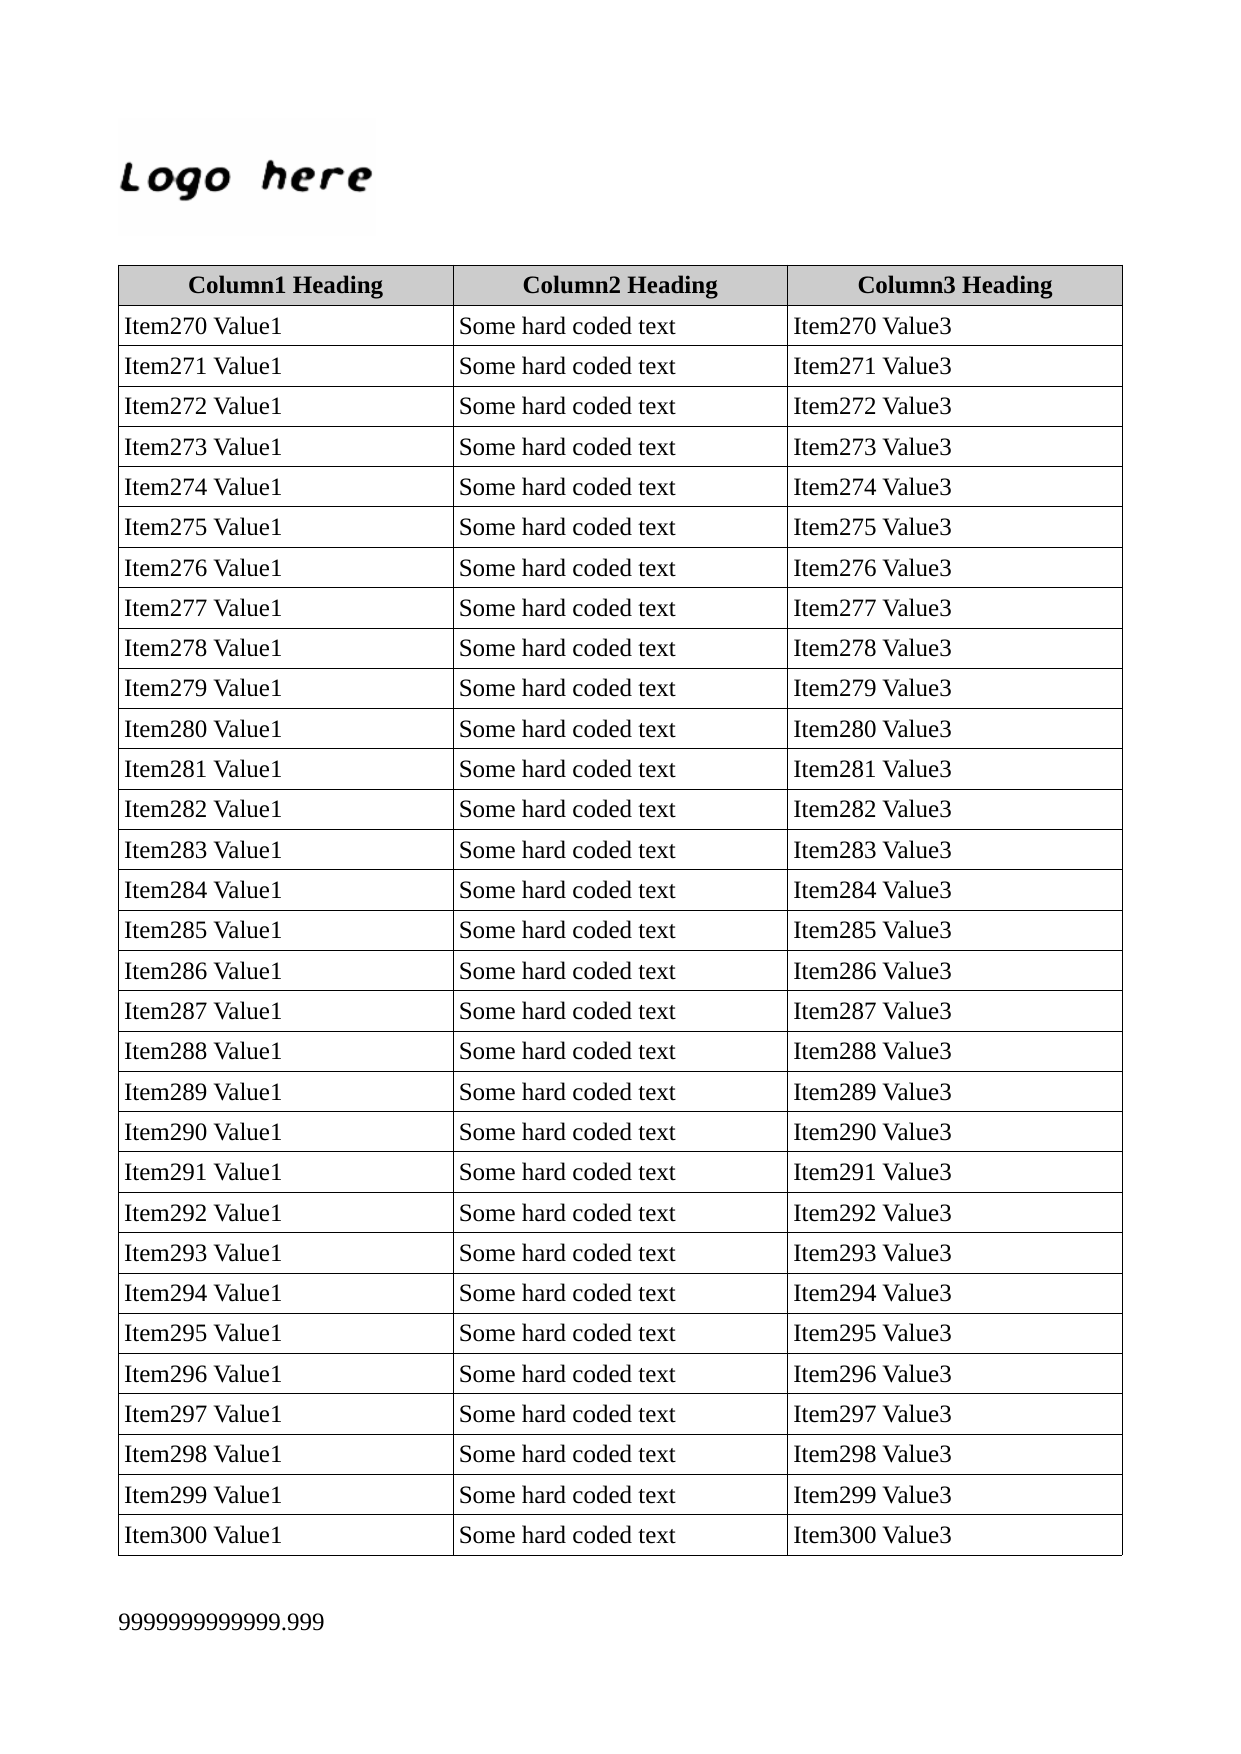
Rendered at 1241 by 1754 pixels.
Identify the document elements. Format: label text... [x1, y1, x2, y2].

table_cell Some hard coded text [454, 588, 787, 627]
table_cell Item281 Value1 [119, 749, 453, 789]
table_cell Item296 Value3 [788, 1354, 1122, 1393]
table_cell Item293 Value3 [788, 1233, 1122, 1272]
table_cell Item278 Value1 [119, 629, 453, 668]
table_cell Item297 Value3 [788, 1394, 1122, 1434]
table_cell Some hard coded text [454, 387, 787, 426]
table_cell Item274 Value1 [119, 467, 453, 506]
table_cell Item286 Value1 [119, 951, 453, 990]
table_cell Some hard coded text [454, 951, 787, 990]
table_cell Some hard coded text [454, 346, 787, 386]
table_cell Item292 Value1 [119, 1193, 453, 1232]
table_header Column2 Heading [454, 266, 787, 305]
table_cell Some hard coded text [454, 1394, 787, 1434]
table_cell Some hard coded text [454, 1354, 787, 1393]
table_cell Item294 Value3 [788, 1274, 1122, 1313]
table_cell Item287 Value3 [788, 991, 1122, 1031]
table_cell Item290 Value3 [788, 1112, 1122, 1151]
table_cell Item275 Value1 [119, 507, 453, 547]
table_cell Some hard coded text [454, 1475, 787, 1514]
table_cell Item297 Value1 [119, 1394, 453, 1434]
table_cell Item271 Value3 [788, 346, 1122, 386]
table_cell Item278 Value3 [788, 629, 1122, 668]
table_cell Item288 Value1 [119, 1032, 453, 1071]
table_cell Item285 Value3 [788, 911, 1122, 950]
table_cell Some hard coded text [454, 1032, 787, 1071]
table_cell Item291 Value1 [119, 1152, 453, 1192]
table_cell Some hard coded text [454, 830, 787, 869]
table_cell Item286 Value3 [788, 951, 1122, 990]
table_cell Some hard coded text [454, 709, 787, 748]
table_cell Item290 Value1 [119, 1112, 453, 1151]
table_cell Item296 Value1 [119, 1354, 453, 1393]
table_cell Item283 Value3 [788, 830, 1122, 869]
table_cell Item281 Value3 [788, 749, 1122, 789]
table_cell Item293 Value1 [119, 1233, 453, 1272]
table_cell Item277 Value3 [788, 588, 1122, 627]
table_cell Some hard coded text [454, 790, 787, 829]
table_cell Item289 Value1 [119, 1072, 453, 1111]
table_cell Some hard coded text [454, 507, 787, 547]
table_cell Some hard coded text [454, 1274, 787, 1313]
table_cell Item272 Value1 [119, 387, 453, 426]
table_cell Item291 Value3 [788, 1152, 1122, 1192]
table_cell Item271 Value1 [119, 346, 453, 386]
table_cell Item280 Value1 [119, 709, 453, 748]
table_cell Item276 Value1 [119, 548, 453, 587]
table_cell Some hard coded text [454, 1112, 787, 1151]
table_header Column3 Heading [788, 266, 1122, 305]
table_cell Item283 Value1 [119, 830, 453, 869]
table_cell Some hard coded text [454, 1314, 787, 1353]
table_cell Some hard coded text [454, 467, 787, 506]
table_cell Some hard coded text [454, 1233, 787, 1272]
table_cell Item300 Value3 [788, 1515, 1122, 1554]
table_cell Item289 Value3 [788, 1072, 1122, 1111]
table_cell Item272 Value3 [788, 387, 1122, 426]
table_cell Item282 Value3 [788, 790, 1122, 829]
table_cell Item299 Value3 [788, 1475, 1122, 1514]
table_cell Item292 Value3 [788, 1193, 1122, 1232]
table_cell Some hard coded text [454, 749, 787, 789]
table_cell Item284 Value3 [788, 870, 1122, 909]
table_header Column1 Heading [119, 266, 453, 305]
table_cell Some hard coded text [454, 629, 787, 668]
table_cell Some hard coded text [454, 1193, 787, 1232]
table_cell Item300 Value1 [119, 1515, 453, 1554]
table_cell Item295 Value3 [788, 1314, 1122, 1353]
table_cell Some hard coded text [454, 1435, 787, 1474]
table_cell Item294 Value1 [119, 1274, 453, 1313]
table_cell Item274 Value3 [788, 467, 1122, 506]
table_cell Item298 Value3 [788, 1435, 1122, 1474]
table_cell Item279 Value3 [788, 669, 1122, 708]
table_cell Item295 Value1 [119, 1314, 453, 1353]
table_cell Item273 Value1 [119, 427, 453, 466]
table_cell Some hard coded text [454, 548, 787, 587]
table_cell Item285 Value1 [119, 911, 453, 950]
table_cell Item270 Value1 [119, 306, 453, 345]
table_cell Item277 Value1 [119, 588, 453, 627]
table_cell Some hard coded text [454, 427, 787, 466]
table_cell Some hard coded text [454, 1072, 787, 1111]
table_cell Some hard coded text [454, 870, 787, 909]
table_cell Some hard coded text [454, 991, 787, 1031]
table_cell Item273 Value3 [788, 427, 1122, 466]
picture [118, 118, 377, 236]
table_cell Item284 Value1 [119, 870, 453, 909]
table_cell Item287 Value1 [119, 991, 453, 1031]
table_cell Item298 Value1 [119, 1435, 453, 1474]
table_cell Item279 Value1 [119, 669, 453, 708]
table_cell Some hard coded text [454, 306, 787, 345]
table_cell Some hard coded text [454, 1152, 787, 1192]
table_cell Item282 Value1 [119, 790, 453, 829]
table_cell Item275 Value3 [788, 507, 1122, 547]
table_cell Item299 Value1 [119, 1475, 453, 1514]
table_cell Item288 Value3 [788, 1032, 1122, 1071]
table_cell Item270 Value3 [788, 306, 1122, 345]
table_cell Item276 Value3 [788, 548, 1122, 587]
table_cell Some hard coded text [454, 911, 787, 950]
table_cell Some hard coded text [454, 669, 787, 708]
table_cell Some hard coded text [454, 1515, 787, 1554]
table_cell Item280 Value3 [788, 709, 1122, 748]
